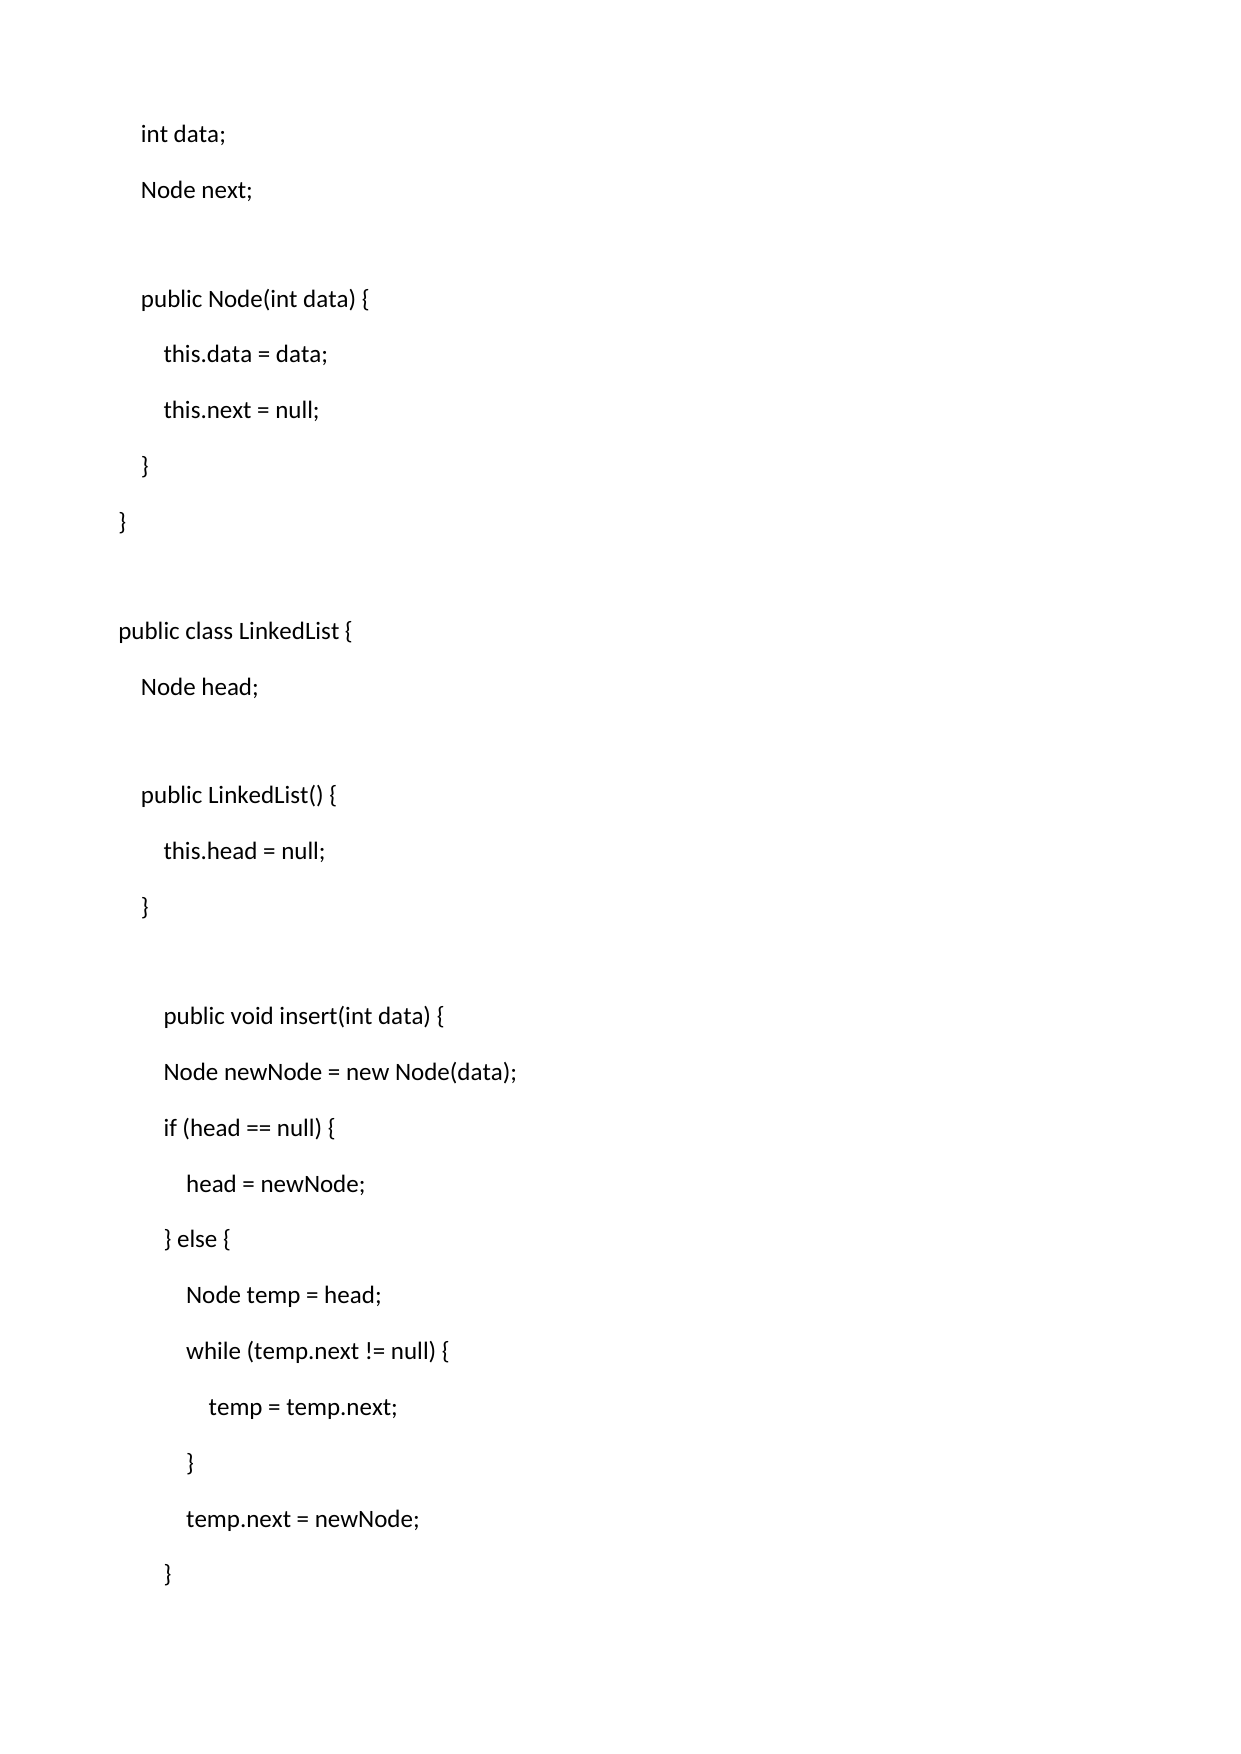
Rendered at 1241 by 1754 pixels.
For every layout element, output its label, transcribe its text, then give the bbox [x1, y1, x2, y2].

text Node head; [118, 671, 1122, 701]
text head = newNode; [118, 1168, 1122, 1198]
text if (head == null) { [118, 1112, 1122, 1142]
text } [118, 891, 1122, 922]
text this.head = null; [118, 836, 1122, 866]
text int data; [118, 118, 1122, 149]
text public void insert(int data) { [118, 1000, 1122, 1031]
text Node newNode = new Node(data); [118, 1056, 1122, 1087]
text public class LinkedList { [118, 615, 1122, 646]
text } [118, 1558, 1122, 1589]
text } [118, 506, 1122, 537]
text this.data = data; [118, 339, 1122, 369]
text } [118, 450, 1122, 481]
text Node temp = head; [118, 1279, 1122, 1310]
text Node next; [118, 174, 1122, 204]
text this.next = null; [118, 394, 1122, 425]
text temp = temp.next; [118, 1391, 1122, 1422]
text public Node(int data) { [118, 283, 1122, 313]
text while (temp.next != null) { [118, 1335, 1122, 1366]
text temp.next = newNode; [118, 1503, 1122, 1533]
text } else { [118, 1223, 1122, 1254]
text } [118, 1447, 1122, 1477]
text public LinkedList() { [118, 780, 1122, 810]
